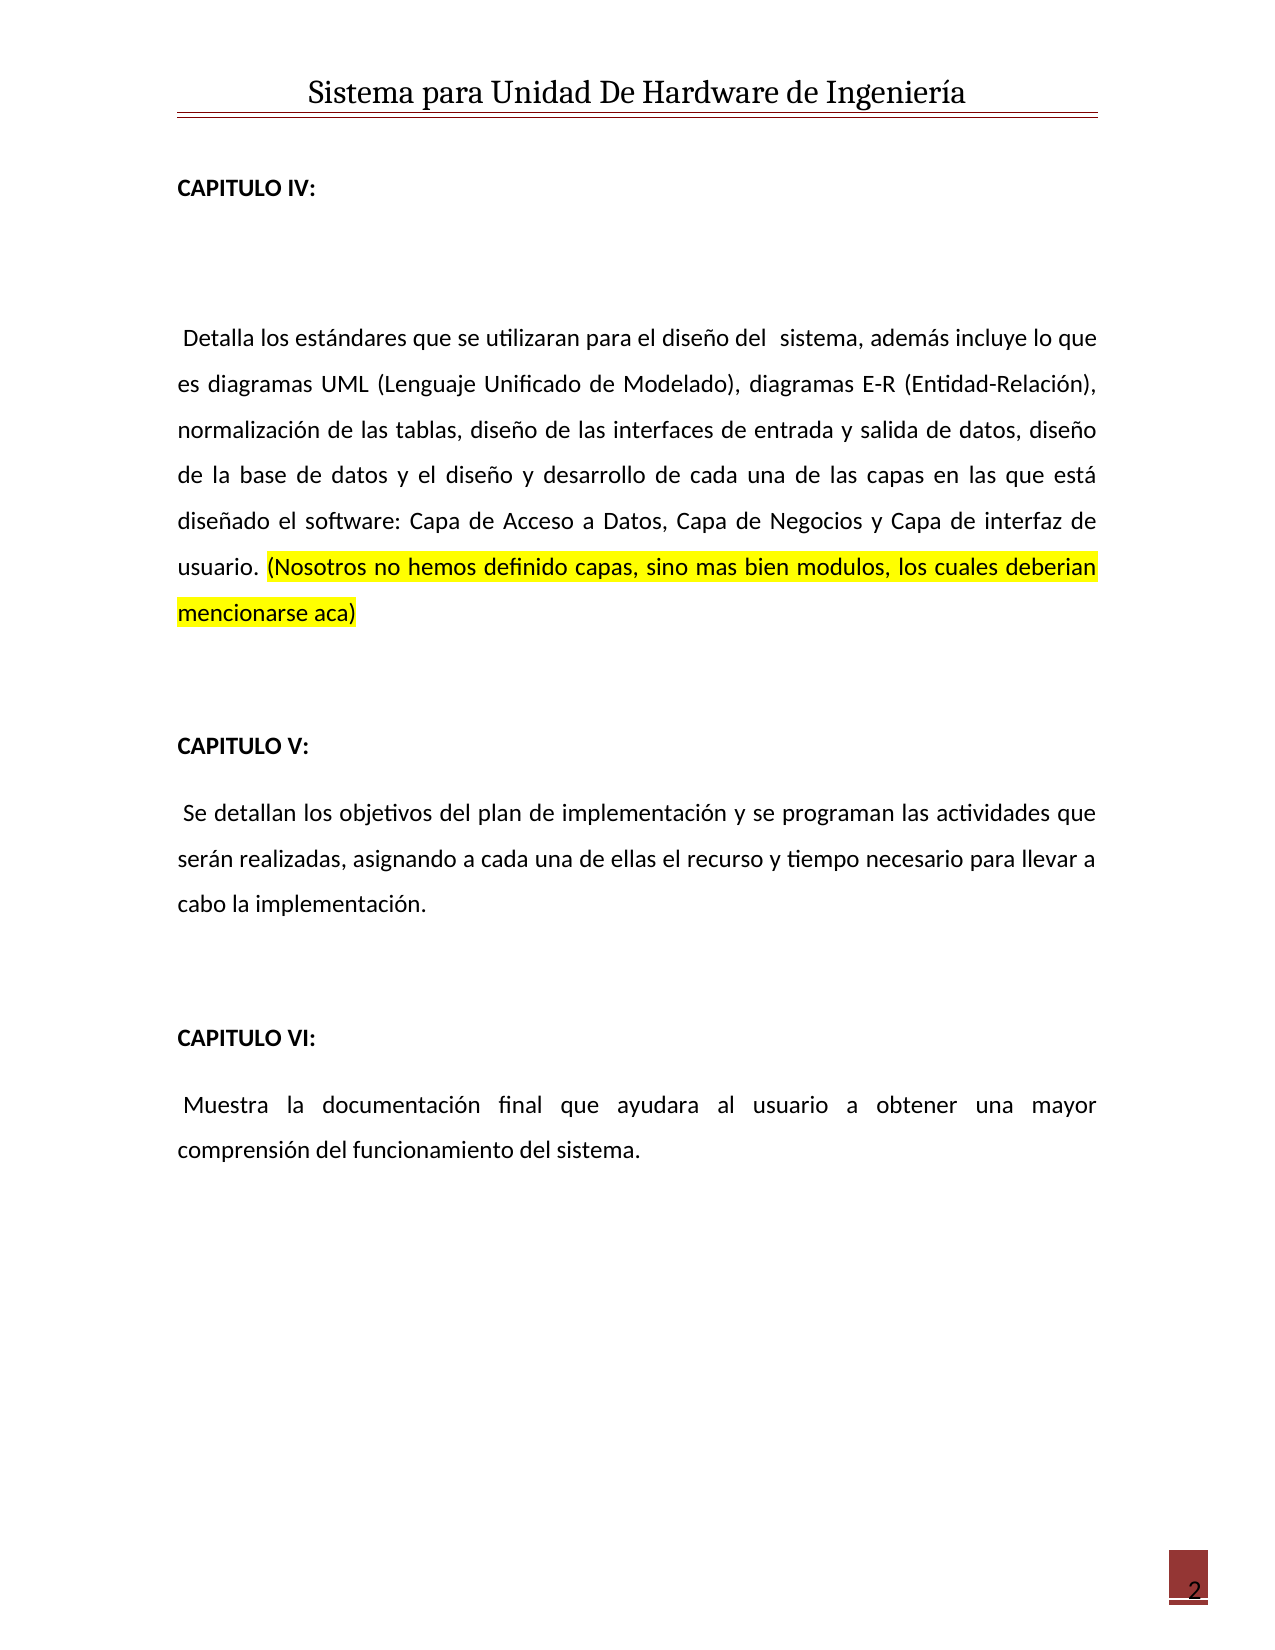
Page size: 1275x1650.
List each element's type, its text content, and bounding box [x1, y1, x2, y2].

text CAPITULO IV: [177, 172, 1098, 203]
text CAPITULO VI: [177, 1022, 1098, 1053]
text Detalla los estándares que se utilizaran para el diseño del sistema, además incluye lo que es diagramas UML (Lenguaje Unificado de Modelado), diagramas E-R (Entidad-Relación), normalización de las tablas, diseño de las interfaces de entrada y salida de datos, diseño de la base de datos y el diseño y desarrollo de cada una de las capas en las que está diseñado el software: Capa de Acceso a Datos, Capa de Negocios y Capa de interfaz de usuario. (Nosotros no hemos definido capas, sino mas bien modulos, los cuales deberian mencionarse aca) [177, 322, 1098, 627]
text CAPITULO V: [177, 730, 1098, 761]
text Se detallan los objetivos del plan de implementación y se programan las actividades que serán realizadas, asignando a cada una de ellas el recurso y tiempo necesario para llevar a cabo la implementación. [177, 797, 1098, 919]
text Muestra la documentación final que ayudara al usuario a obtener una mayor comprensión del funcionamiento del sistema. [177, 1089, 1098, 1165]
